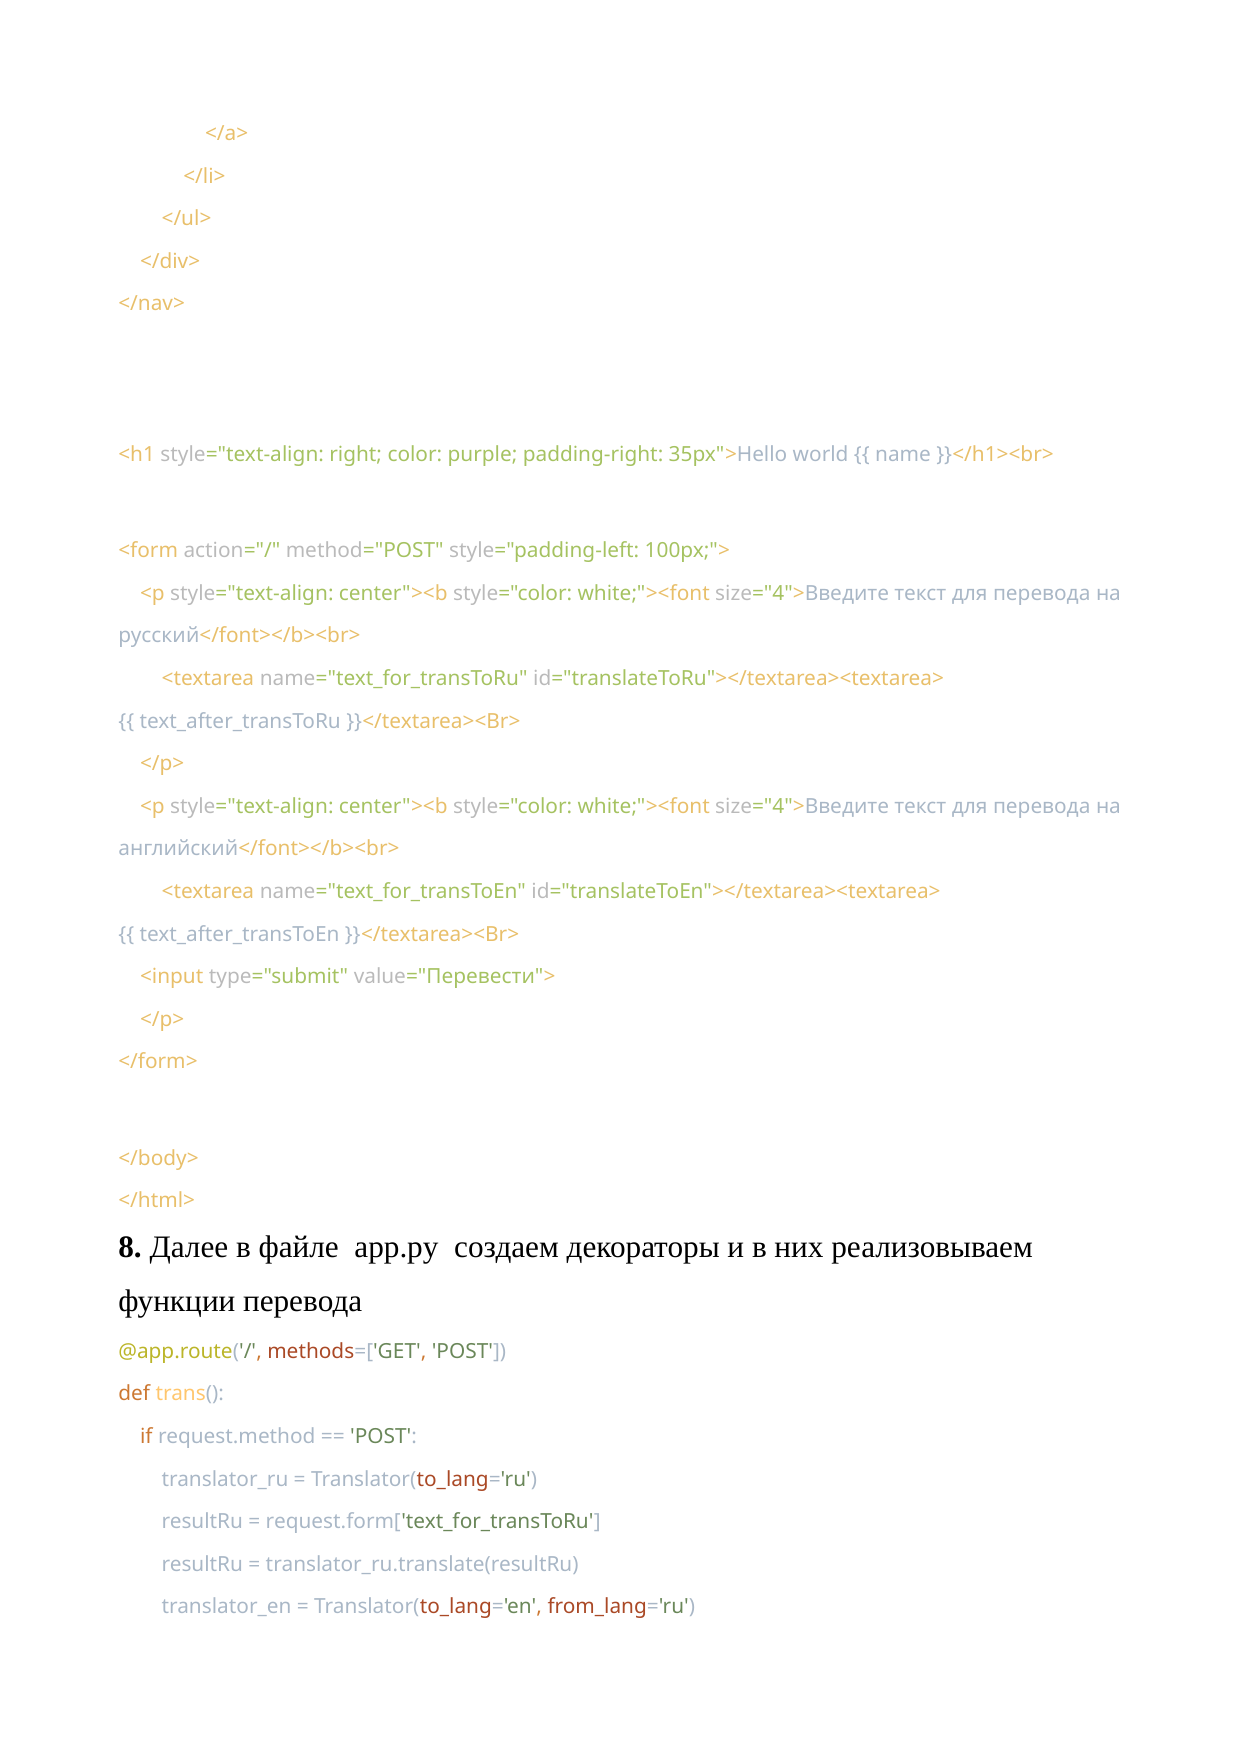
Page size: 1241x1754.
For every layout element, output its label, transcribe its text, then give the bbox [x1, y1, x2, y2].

text </a> </li> </ul> </div> </nav> <h1 style="text-align: right; color: purple; padding-right: 35px">Hello world {{ name }}</h1><br> <form action="/" method="POST" style="padding-left: 100px;"> <p style="text-align: center"><b style="color: white;"><font size="4">Введите текст для перевода на русский</font></b><br> <textarea name="text_for_transToRu" id="translateToRu"></textarea><textarea> {{ text_after_transToRu }}</textarea><Br> </p> <p style="text-align: center"><b style="color: white;"><font size="4">Введите текст для перевода на английский</font></b><br> <textarea name="text_for_transToEn" id="translateToEn"></textarea><textarea> {{ text_after_transToEn }}</textarea><Br> <input type="submit" value="Перевести"> </p> </form> </body> </html> [118, 118, 1122, 1214]
text 8. Далее в файле app.py создаем декораторы и в них реализовываем функции перевода [118, 1228, 1122, 1318]
text @app.route('/', methods=['GET', 'POST']) def trans(): if request.method == 'POST': translator_ru = Translator(to_lang='ru') resultRu = request.form['text_for_transToRu'] resultRu = translator_ru.translate(resultRu) translator_en = Translator(to_lang='en', from_lang='ru') [118, 1336, 1122, 1620]
